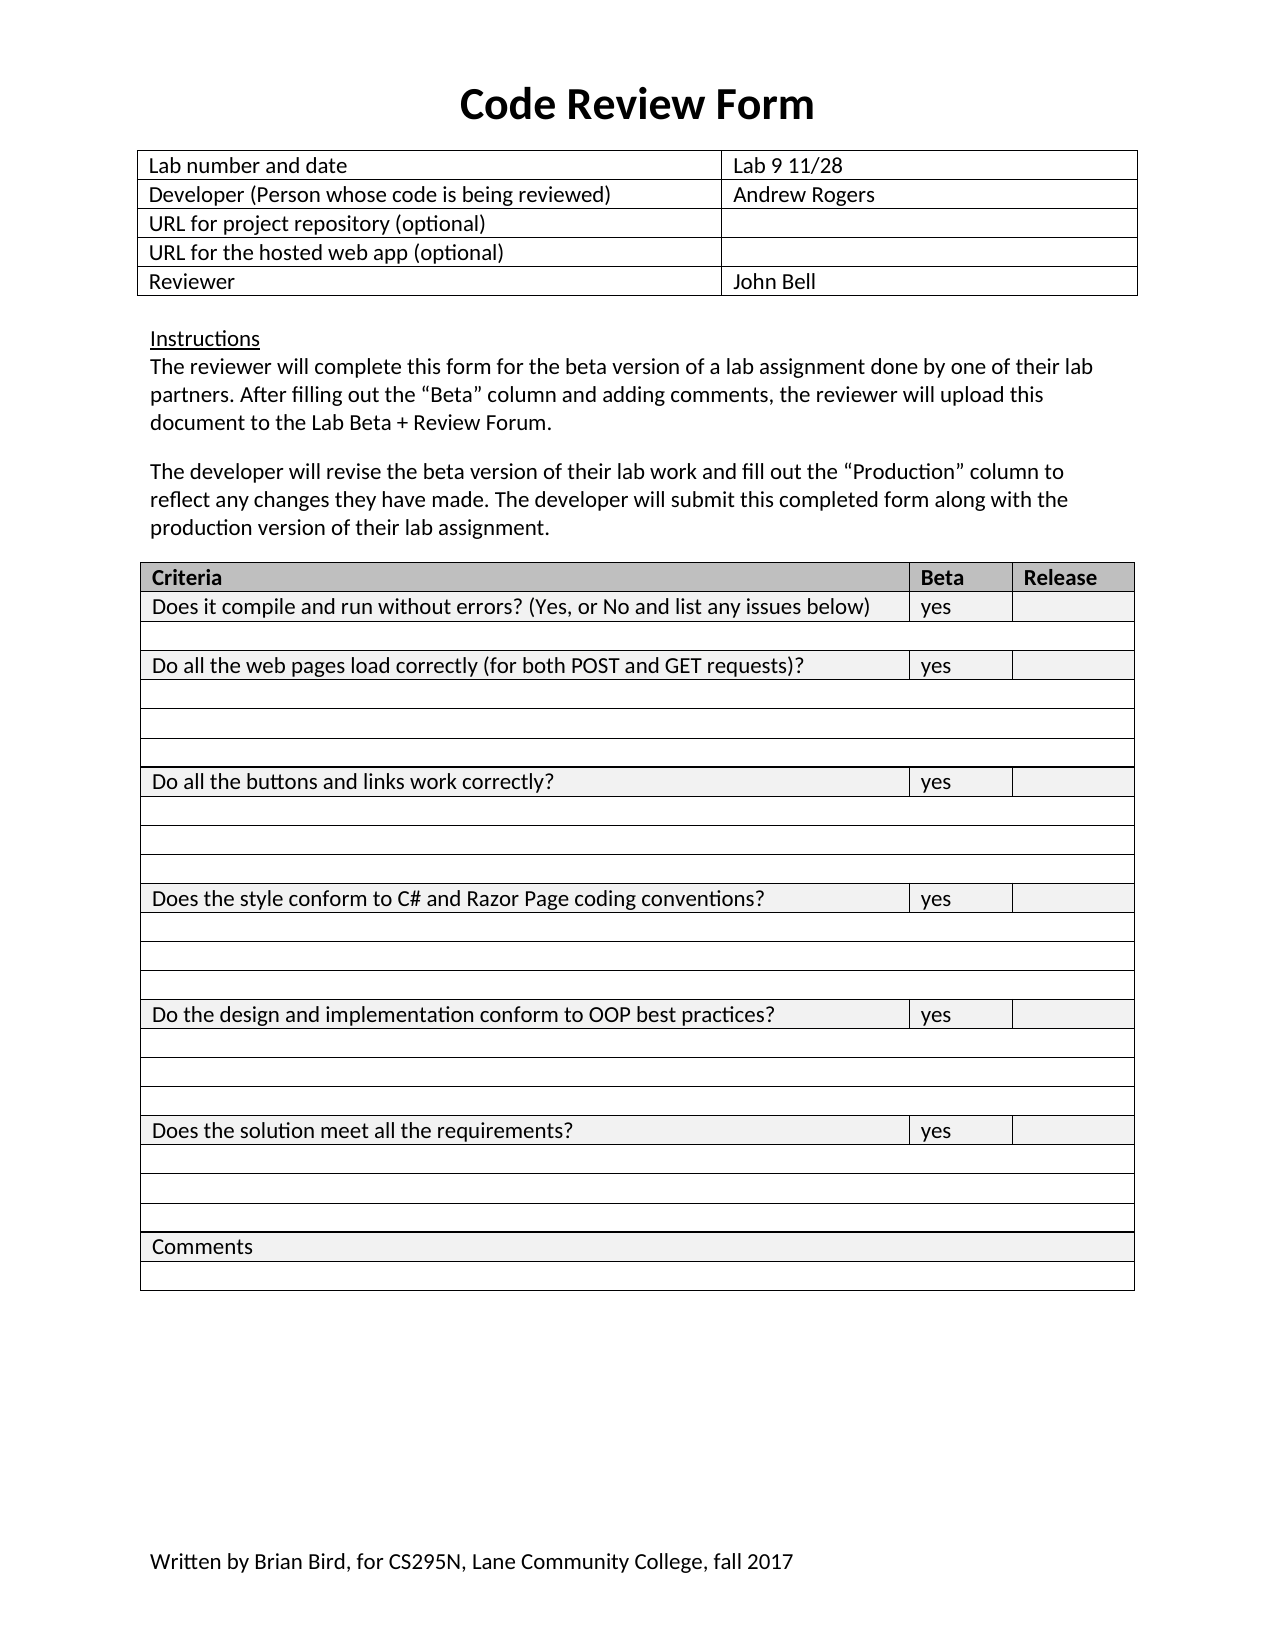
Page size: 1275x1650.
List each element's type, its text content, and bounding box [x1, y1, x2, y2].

table_cell [141, 1029, 1134, 1057]
table_cell Do all the buttons and links work correctly? [141, 768, 909, 796]
table_header Release [1013, 563, 1134, 591]
table_cell yes [910, 884, 1012, 912]
table_cell [141, 855, 1134, 883]
text The developer will revise the beta version of their lab work and fill out the “Production” column to reflect any changes they have made. The developer will submit this completed form along with the production version of their lab assignment. [150, 457, 1125, 541]
table_cell Reviewer [138, 267, 721, 295]
table_header Lab 9 11/28 [722, 151, 1137, 179]
table_cell [1013, 651, 1134, 679]
table_cell [141, 709, 1134, 737]
table_cell [141, 942, 1134, 970]
table_cell yes [910, 651, 1012, 679]
table_cell Comments [141, 1233, 1134, 1261]
table_cell [141, 1262, 1134, 1289]
table_cell [141, 1145, 1134, 1173]
table_cell Developer (Person whose code is being reviewed) [138, 180, 721, 208]
text Instructions [150, 296, 1125, 352]
table_cell [141, 913, 1134, 941]
table_cell [141, 971, 1134, 999]
table_cell John Bell [722, 267, 1137, 295]
table_cell [722, 238, 1137, 266]
table_cell yes [910, 768, 1012, 796]
table_cell [1013, 1000, 1134, 1028]
table_cell [722, 209, 1137, 237]
table_header Criteria [141, 563, 909, 591]
table_cell [1013, 884, 1134, 912]
table_cell Does the solution meet all the requirements? [141, 1116, 909, 1144]
table_cell Do all the web pages load correctly (for both POST and GET requests)? [141, 651, 909, 679]
table_cell yes [910, 592, 1012, 621]
table_cell [1013, 768, 1134, 796]
table_cell Does the style conform to C# and Razor Page coding conventions? [141, 884, 909, 912]
table_cell Do the design and implementation conform to OOP best practices? [141, 1000, 909, 1028]
table_cell yes [910, 1000, 1012, 1028]
table_cell [141, 797, 1134, 824]
table_cell URL for project repository (optional) [138, 209, 721, 237]
table_cell [141, 622, 1134, 650]
table_cell [141, 1058, 1134, 1086]
table_cell [141, 1174, 1134, 1202]
table_cell Does it compile and run without errors? (Yes, or No and list any issues below) [141, 592, 909, 621]
table_cell [141, 826, 1134, 854]
table_cell [141, 680, 1134, 708]
table_cell [141, 1204, 1134, 1231]
table_cell URL for the hosted web app (optional) [138, 238, 721, 266]
table_cell Andrew Rogers [722, 180, 1137, 208]
table_header Lab number and date [138, 151, 721, 179]
table_cell [1013, 592, 1134, 621]
table_header Beta [910, 563, 1012, 591]
table_cell [141, 739, 1134, 766]
table_cell yes [910, 1116, 1012, 1144]
text The reviewer will complete this form for the beta version of a lab assignment done by one of their lab partners. After filling out the “Beta” column and adding comments, the reviewer will upload this document to the Lab Beta + Review Forum. [150, 352, 1125, 436]
table_cell [1013, 1116, 1134, 1144]
table_cell [141, 1087, 1134, 1115]
